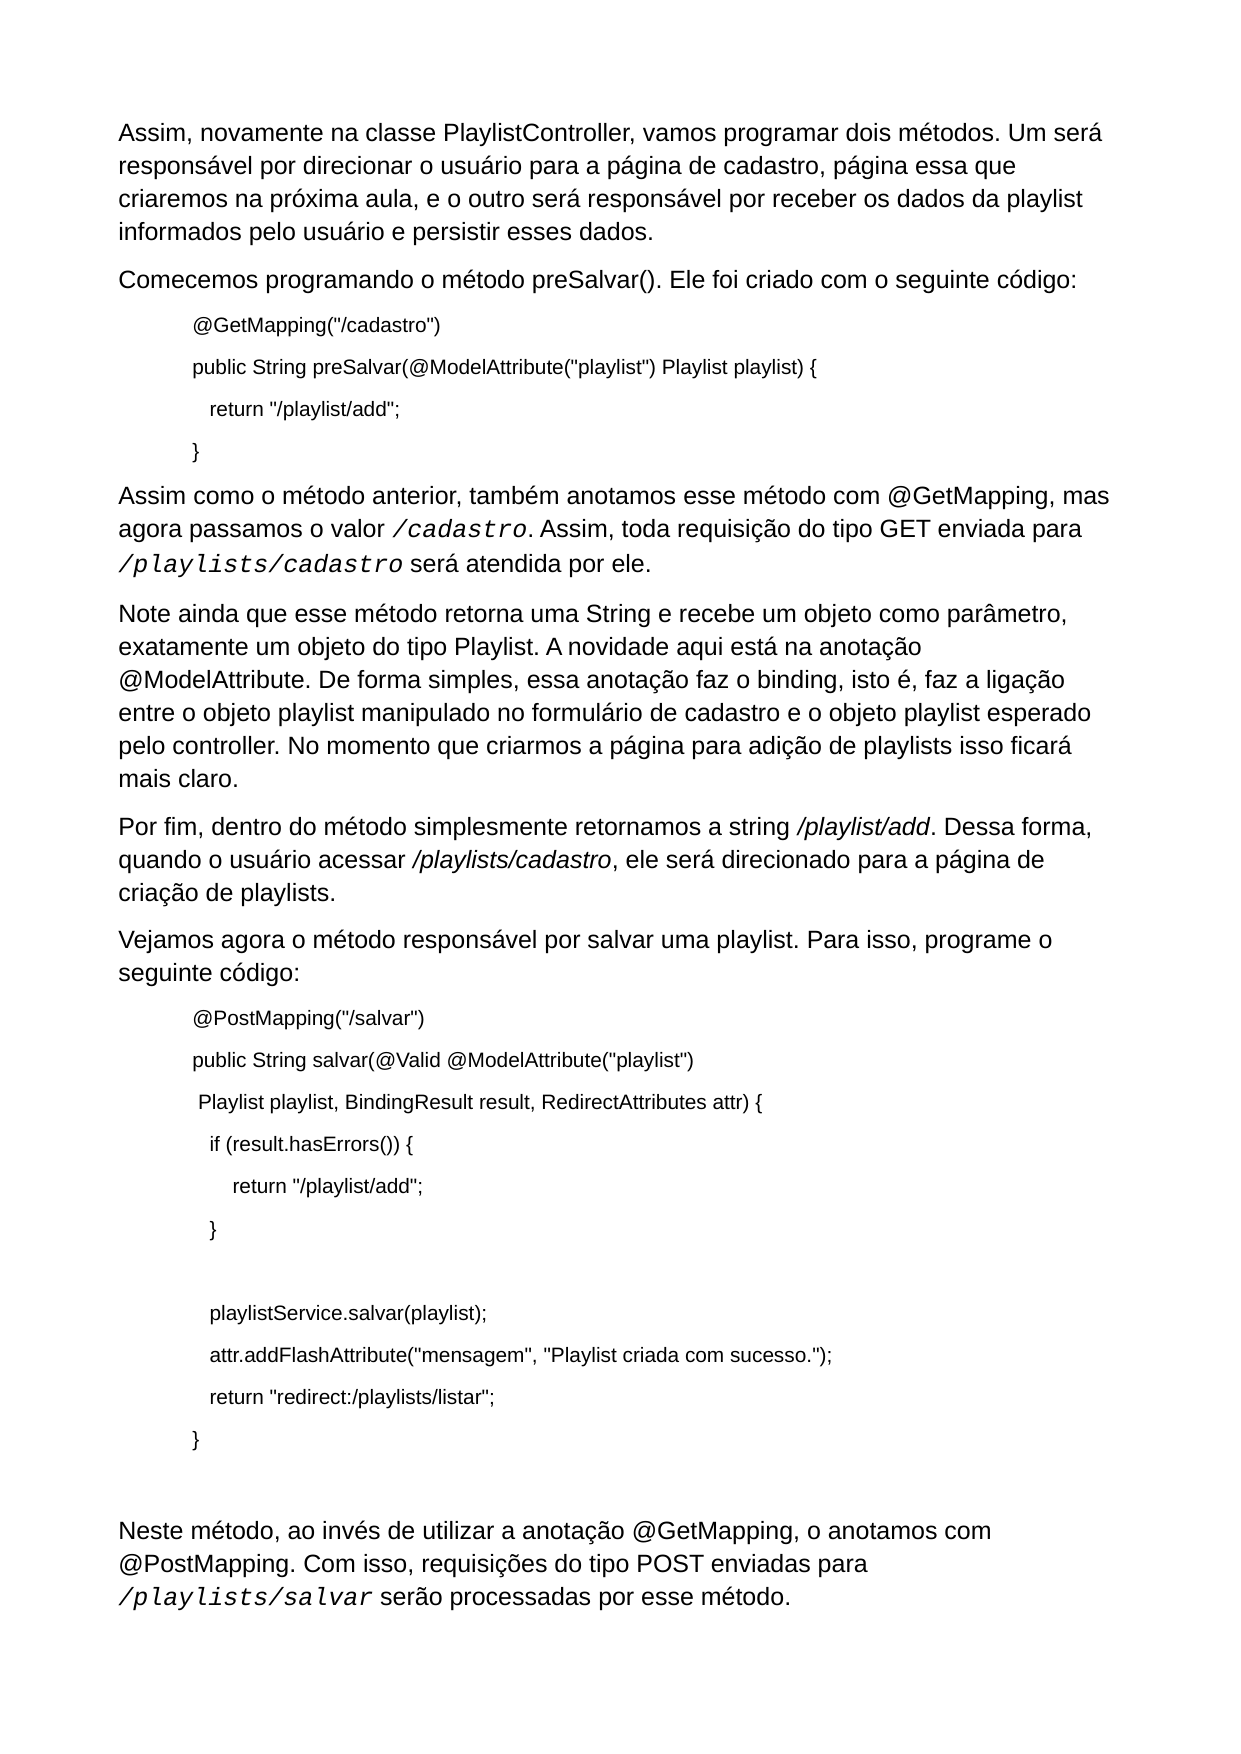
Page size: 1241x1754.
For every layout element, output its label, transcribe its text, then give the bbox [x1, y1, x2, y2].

text } [192, 1427, 1122, 1451]
text } [192, 1216, 1122, 1240]
text Playlist playlist, BindingResult result, RedirectAttributes attr) { [192, 1090, 1122, 1114]
text @GetMapping("/cadastro") [192, 312, 1122, 336]
text return "/playlist/add"; [192, 397, 1122, 421]
text Neste método, ao invés de utilizar a anotação @GetMapping, o anotamos com @PostMapping. Com isso, requisições do tipo POST enviadas para /playlists/salvar serão processadas por esse método. [118, 1516, 1122, 1613]
text Assim, novamente na classe PlaylistController, vamos programar dois métodos. Um será responsável por direcionar o usuário para a página de cadastro, página essa que criaremos na próxima aula, e o outro será responsável por receber os dados da playlist informados pelo usuário e persistir esses dados. [118, 118, 1122, 246]
text Comecemos programando o método preSalvar(). Ele foi criado com o seguinte código: [118, 265, 1122, 293]
text Vejamos agora o método responsável por salvar uma playlist. Para isso, programe o seguinte código: [118, 925, 1122, 987]
text } [192, 439, 1122, 463]
text return "/playlist/add"; [192, 1174, 1122, 1198]
text Assim como o método anterior, também anotamos esse método com @GetMapping, mas agora passamos o valor /cadastro. Assim, toda requisição do tipo GET enviada para /playlists/cadastro será atendida por ele. [118, 481, 1122, 580]
text if (result.hasErrors()) { [192, 1132, 1122, 1156]
text @PostMapping("/salvar") [192, 1006, 1122, 1030]
text Note ainda que esse método retorna uma String e recebe um objeto como parâmetro, exatamente um objeto do tipo Playlist. A novidade aqui está na anotação @ModelAttribute. De forma simples, essa anotação faz o binding, isto é, faz a ligação entre o objeto playlist manipulado no formulário de cadastro e o objeto playlist esperado pelo controller. No momento que criarmos a página para adição de playlists isso ficará mais claro. [118, 599, 1122, 793]
text Por fim, dentro do método simplesmente retornamos a string /playlist/add. Dessa forma, quando o usuário acessar /playlists/cadastro, ele será direcionado para a página de criação de playlists. [118, 812, 1122, 907]
text public String salvar(@Valid @ModelAttribute("playlist") [192, 1048, 1122, 1072]
text return "redirect:/playlists/listar"; [192, 1385, 1122, 1409]
text public String preSalvar(@ModelAttribute("playlist") Playlist playlist) { [192, 354, 1122, 378]
text attr.addFlashAttribute("mensagem", "Playlist criada com sucesso."); [192, 1343, 1122, 1367]
text playlistService.salvar(playlist); [192, 1301, 1122, 1324]
